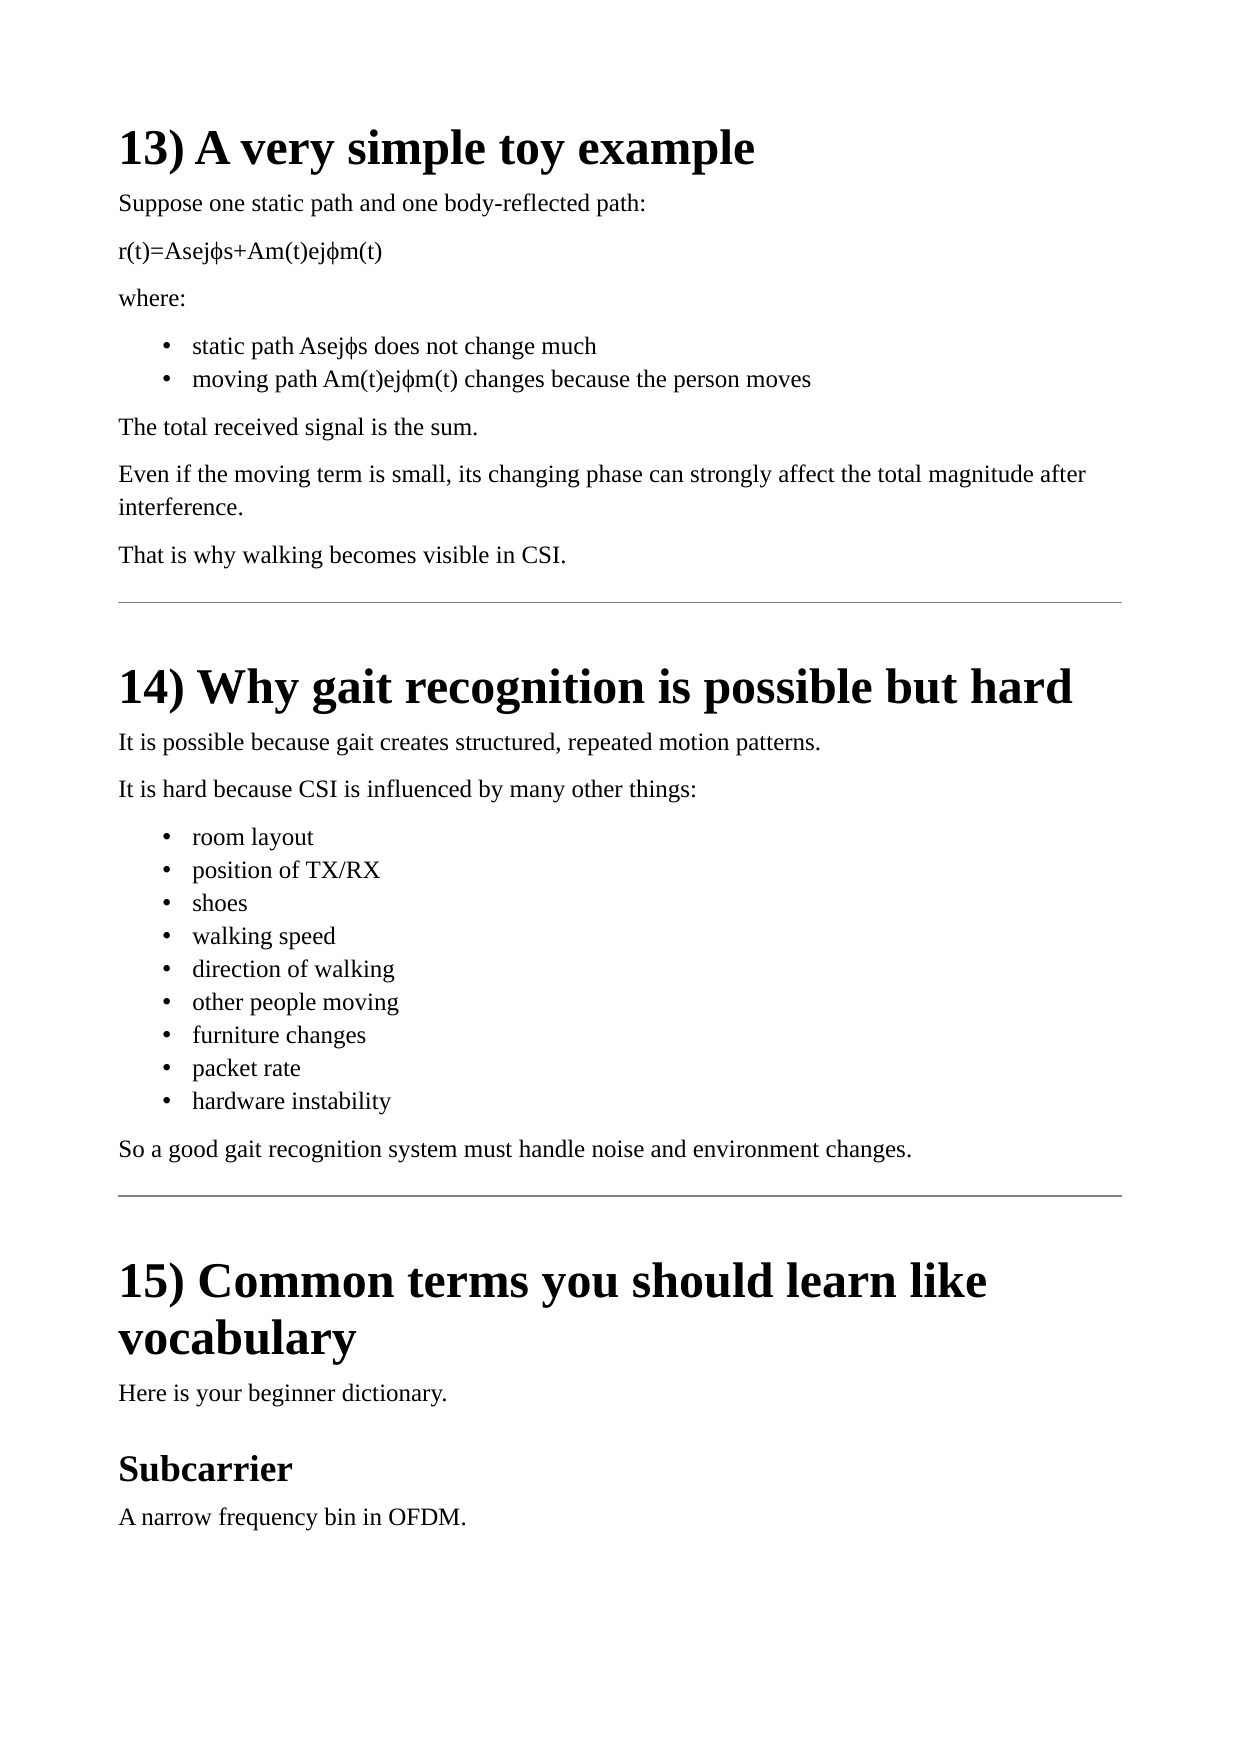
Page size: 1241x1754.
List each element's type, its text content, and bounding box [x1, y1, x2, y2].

list moving path Am​(t)ejϕm​(t) changes because the person moves [162, 364, 1122, 393]
text where: [118, 283, 1122, 312]
text A narrow frequency bin in OFDM. [118, 1502, 1122, 1531]
subtitle 15) Common terms you should learn like vocabulary [118, 1251, 1122, 1366]
text r(t)=As​ejϕs​+Am​(t)ejϕm​(t) [118, 236, 1122, 264]
list position of TX/RX [162, 855, 1122, 884]
list direction of walking [162, 954, 1122, 983]
list static path As​ejϕs​ does not change much [162, 331, 1122, 360]
text That is why walking becomes visible in CSI. [118, 540, 1122, 568]
text Here is your beginner dictionary. [118, 1378, 1122, 1407]
subtitle 13) A very simple toy example [118, 118, 1122, 176]
list packet rate [162, 1053, 1122, 1082]
list shoes [162, 888, 1122, 917]
text So a good gait recognition system must handle noise and environment changes. [118, 1134, 1122, 1162]
text It is possible because gait creates structured, repeated motion patterns. [118, 727, 1122, 755]
list hardware instability [162, 1086, 1122, 1115]
list room layout [162, 822, 1122, 851]
list other people moving [162, 987, 1122, 1016]
text The total received signal is the sum. [118, 412, 1122, 440]
text Suppose one static path and one body-reflected path: [118, 188, 1122, 217]
text It is hard because CSI is influenced by many other things: [118, 774, 1122, 803]
subtitle Subcarrier [118, 1446, 1122, 1489]
text Even if the moving term is small, its changing phase can strongly affect the total magnitude after interference. [118, 459, 1122, 521]
list walking speed [162, 921, 1122, 950]
subtitle 14) Why gait recognition is possible but hard [118, 657, 1122, 714]
list furniture changes [162, 1020, 1122, 1049]
